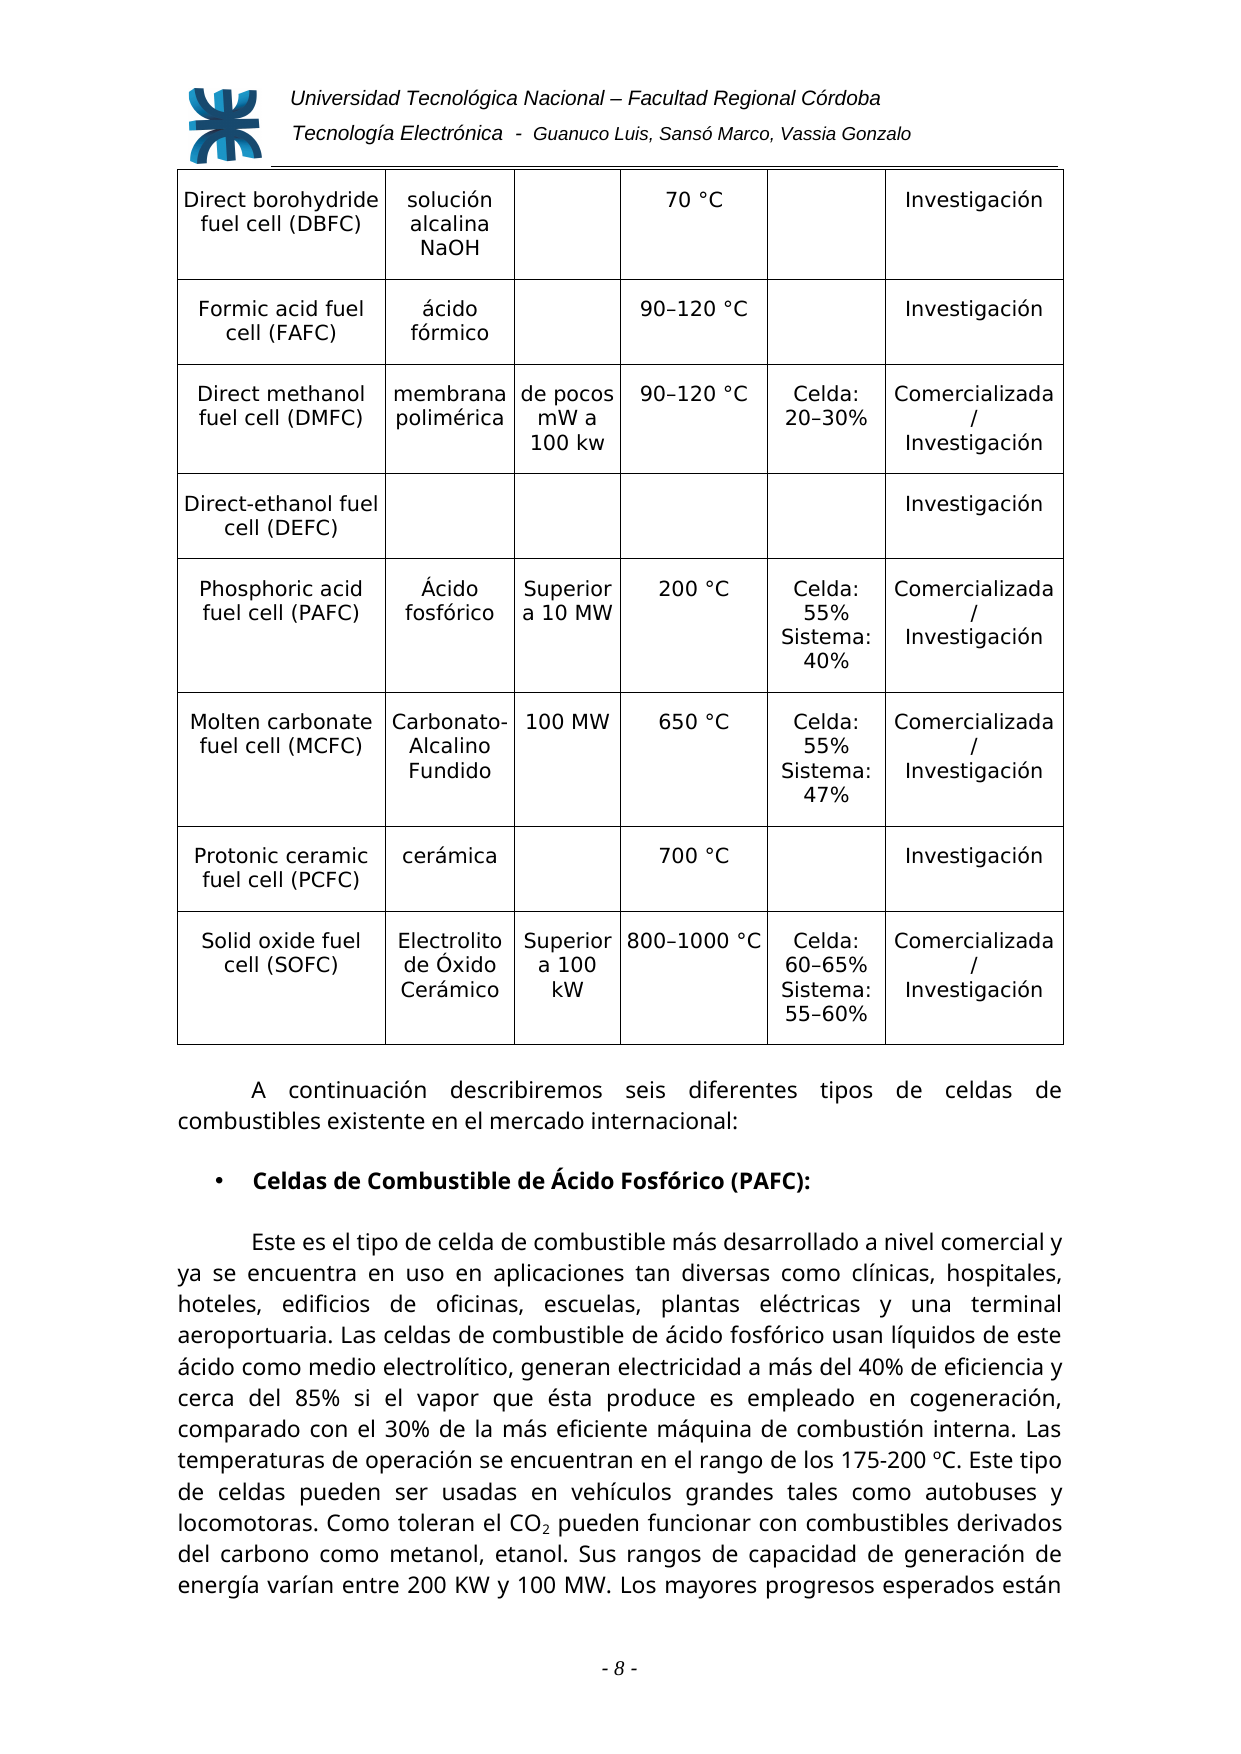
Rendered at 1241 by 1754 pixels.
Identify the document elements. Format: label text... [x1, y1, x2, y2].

table_cell [515, 280, 620, 364]
list Celdas de Combustible de Ácido Fosfórico (PAFC): [215, 1165, 1063, 1197]
table_cell Celda: 55% Sistema: 47% [768, 693, 885, 826]
text A continuación describiremos seis diferentes tipos de celdas de combustibles existente en el mercado internacional: [177, 1074, 1063, 1136]
table_cell solución alcalina NaOH [386, 170, 514, 279]
table_cell Comercializada / Investigación [886, 365, 1063, 473]
table_cell [621, 474, 767, 558]
table_cell 800–1000 °C [621, 912, 767, 1044]
table_cell 200 °C [621, 559, 767, 692]
table_cell Formic acid fuel cell (FAFC) [178, 280, 385, 364]
table_cell Solid oxide fuel cell (SOFC) [178, 912, 385, 1044]
table_cell Direct-ethanol fuel cell (DEFC) [178, 474, 385, 558]
table_cell Investigación [886, 170, 1063, 279]
table_cell 100 MW [515, 693, 620, 826]
table_cell [768, 280, 885, 364]
table_cell Celda: 55% Sistema: 40% [768, 559, 885, 692]
table_cell [768, 827, 885, 911]
table_cell [768, 170, 885, 279]
table_cell Superior a 10 MW [515, 559, 620, 692]
table_cell Protonic ceramic fuel cell (PCFC) [178, 827, 385, 911]
table_cell Electrolito de Óxido Cerámico [386, 912, 514, 1044]
table_cell [515, 474, 620, 558]
table_cell Phosphoric acid fuel cell (PAFC) [178, 559, 385, 692]
table_cell Investigación [886, 474, 1063, 558]
table_cell 90–120 °C [621, 365, 767, 473]
table_cell Carbonato-Alcalino Fundido [386, 693, 514, 826]
table_cell 70 °C [621, 170, 767, 279]
table_cell Comercializada/ Investigación [886, 912, 1063, 1044]
table_cell Investigación [886, 827, 1063, 911]
picture [188, 88, 262, 164]
table_cell [515, 170, 620, 279]
table_cell [768, 474, 885, 558]
table_cell 90–120 °C [621, 280, 767, 364]
table_cell Ácido fosfórico [386, 559, 514, 692]
table_cell de pocos mW a 100 kw [515, 365, 620, 473]
table_cell Celda: 60–65% Sistema: 55–60% [768, 912, 885, 1044]
text Este es el tipo de celda de combustible más desarrollado a nivel comercial y ya se encuentra en uso en aplicaciones tan diversas como clínicas, hospitales, hoteles, edificios de oficinas, escuelas, plantas eléctricas y una terminal aeroportuaria. Las celdas de combustible de ácido fosfórico usan líquidos de este ácido como medio electrolítico, generan electricidad a más del 40% de eficiencia y cerca del 85% si el vapor que ésta produce es empleado en cogeneración, comparado con el 30% de la más eficiente máquina de combustión interna. Las temperaturas de operación se encuentran en el rango de los 175-200 ºC. Este tipo de celdas pueden ser usadas en vehículos grandes tales como autobuses y locomotoras. Como toleran el CO2 pueden funcionar con combustibles derivados del carbono como metanol, etanol. Sus rangos de capacidad de generación de energía varían entre 200 KW y 100 MW. Los mayores progresos esperados están [177, 1226, 1063, 1601]
table_cell ácido fórmico [386, 280, 514, 364]
table_cell Superior a 100 kW [515, 912, 620, 1044]
table_cell 700 °C [621, 827, 767, 911]
table_cell Comercializada/ Investigación [886, 559, 1063, 692]
table_cell Comercializada/ Investigación [886, 693, 1063, 826]
table_cell Direct borohydride fuel cell (DBFC) [178, 170, 385, 279]
table_cell Celda: 20–30% [768, 365, 885, 473]
table_cell cerámica [386, 827, 514, 911]
table_cell 650 °C [621, 693, 767, 826]
table_cell [515, 827, 620, 911]
table_cell Investigación [886, 280, 1063, 364]
table_cell Molten carbonate fuel cell (MCFC) [178, 693, 385, 826]
table_cell membrana polimérica [386, 365, 514, 473]
table_cell Direct methanol fuel cell (DMFC) [178, 365, 385, 473]
table_cell [386, 474, 514, 558]
